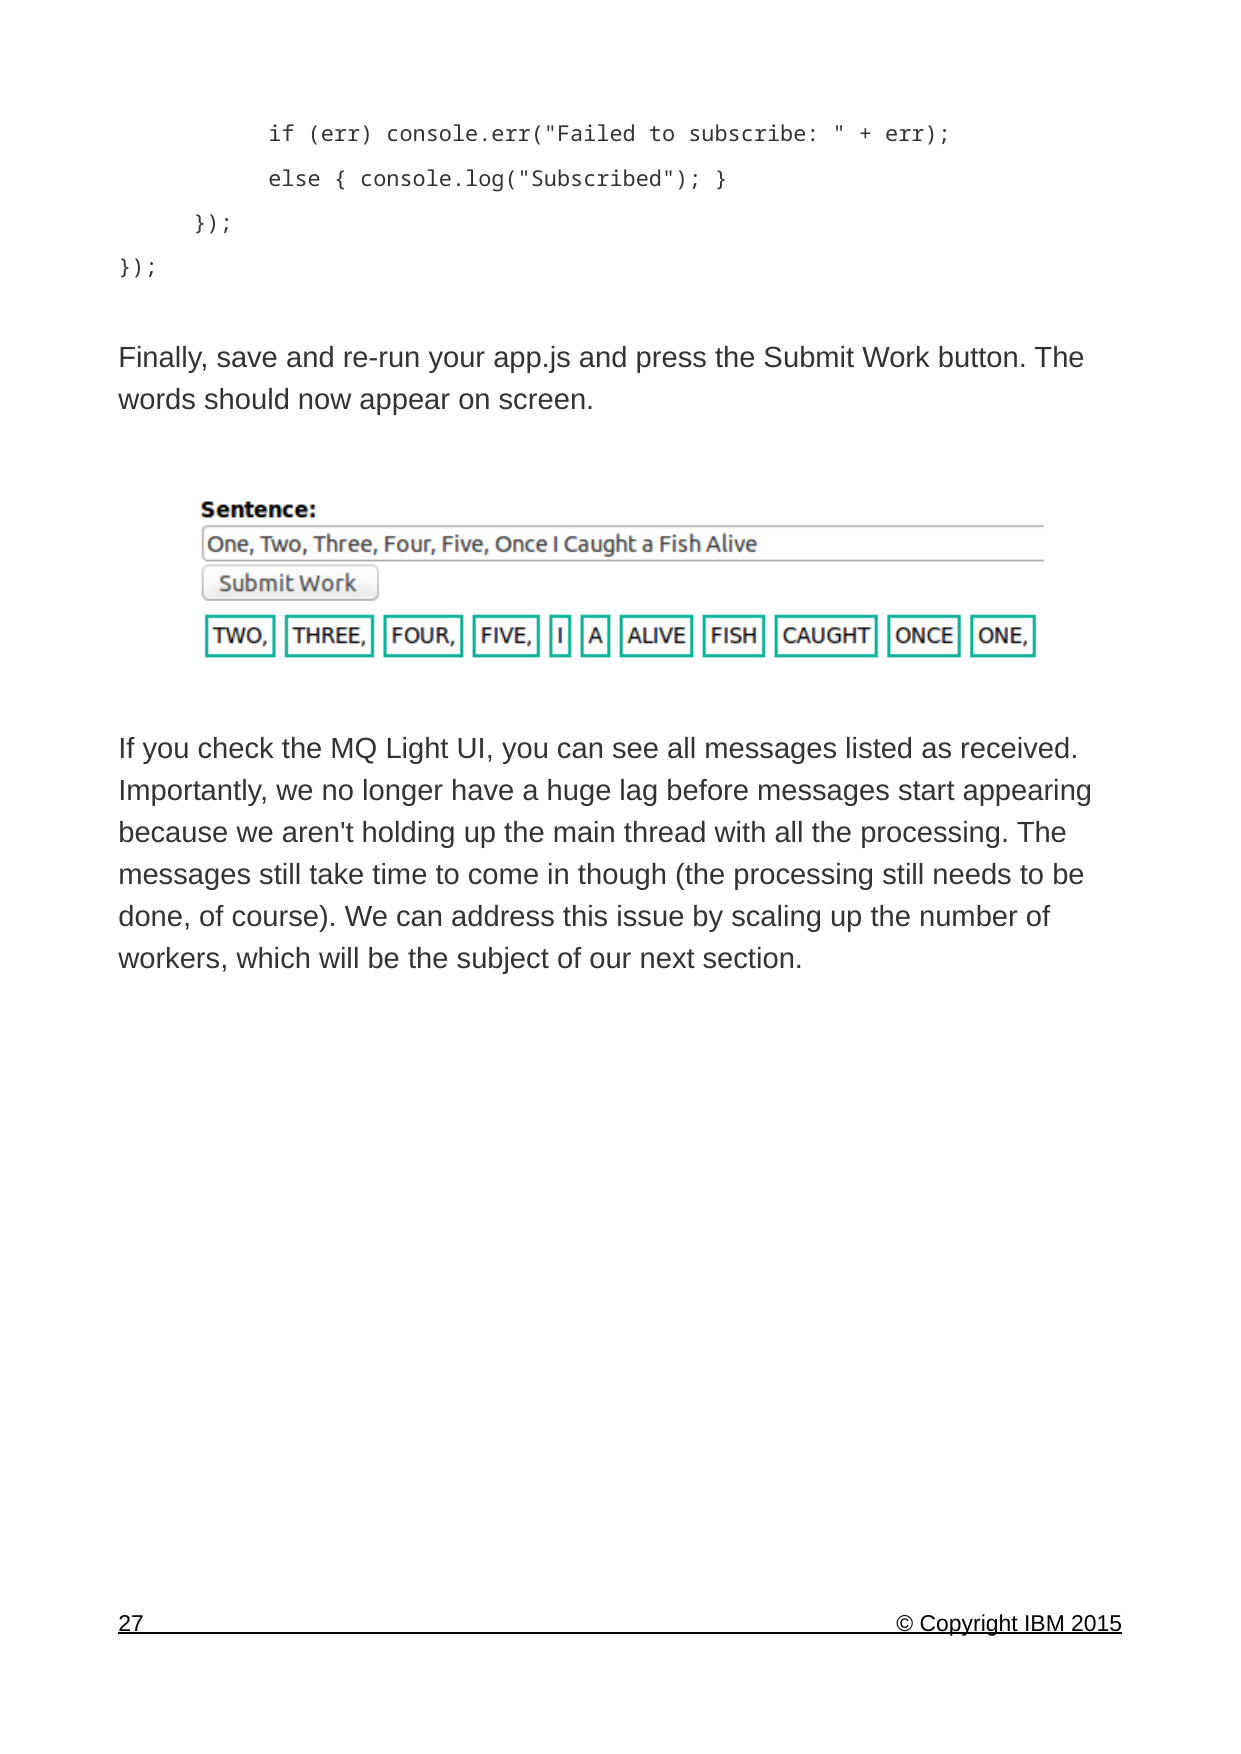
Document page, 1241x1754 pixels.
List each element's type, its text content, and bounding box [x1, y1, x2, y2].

text else { console.log("Subscribed"); } [118, 162, 1122, 192]
text }); [118, 251, 1122, 281]
text If you check the MQ Light UI, you can see all messages listed as received. Importantly, we no longer have a huge lag before messages start appearing because we aren't holding up the main thread with all the processing. The messages still take time to come in though (the processing still needs to be done, of course). We can address this issue by scaling up the number of workers, which will be the subject of our next section. [118, 731, 1122, 974]
picture [196, 494, 1044, 667]
text if (err) console.err("Failed to subscribe: " + err); [118, 118, 1122, 148]
text }); [118, 207, 1122, 237]
text Finally, save and re-run your app.js and press the Submit Work button. The words should now appear on screen. [118, 340, 1122, 415]
